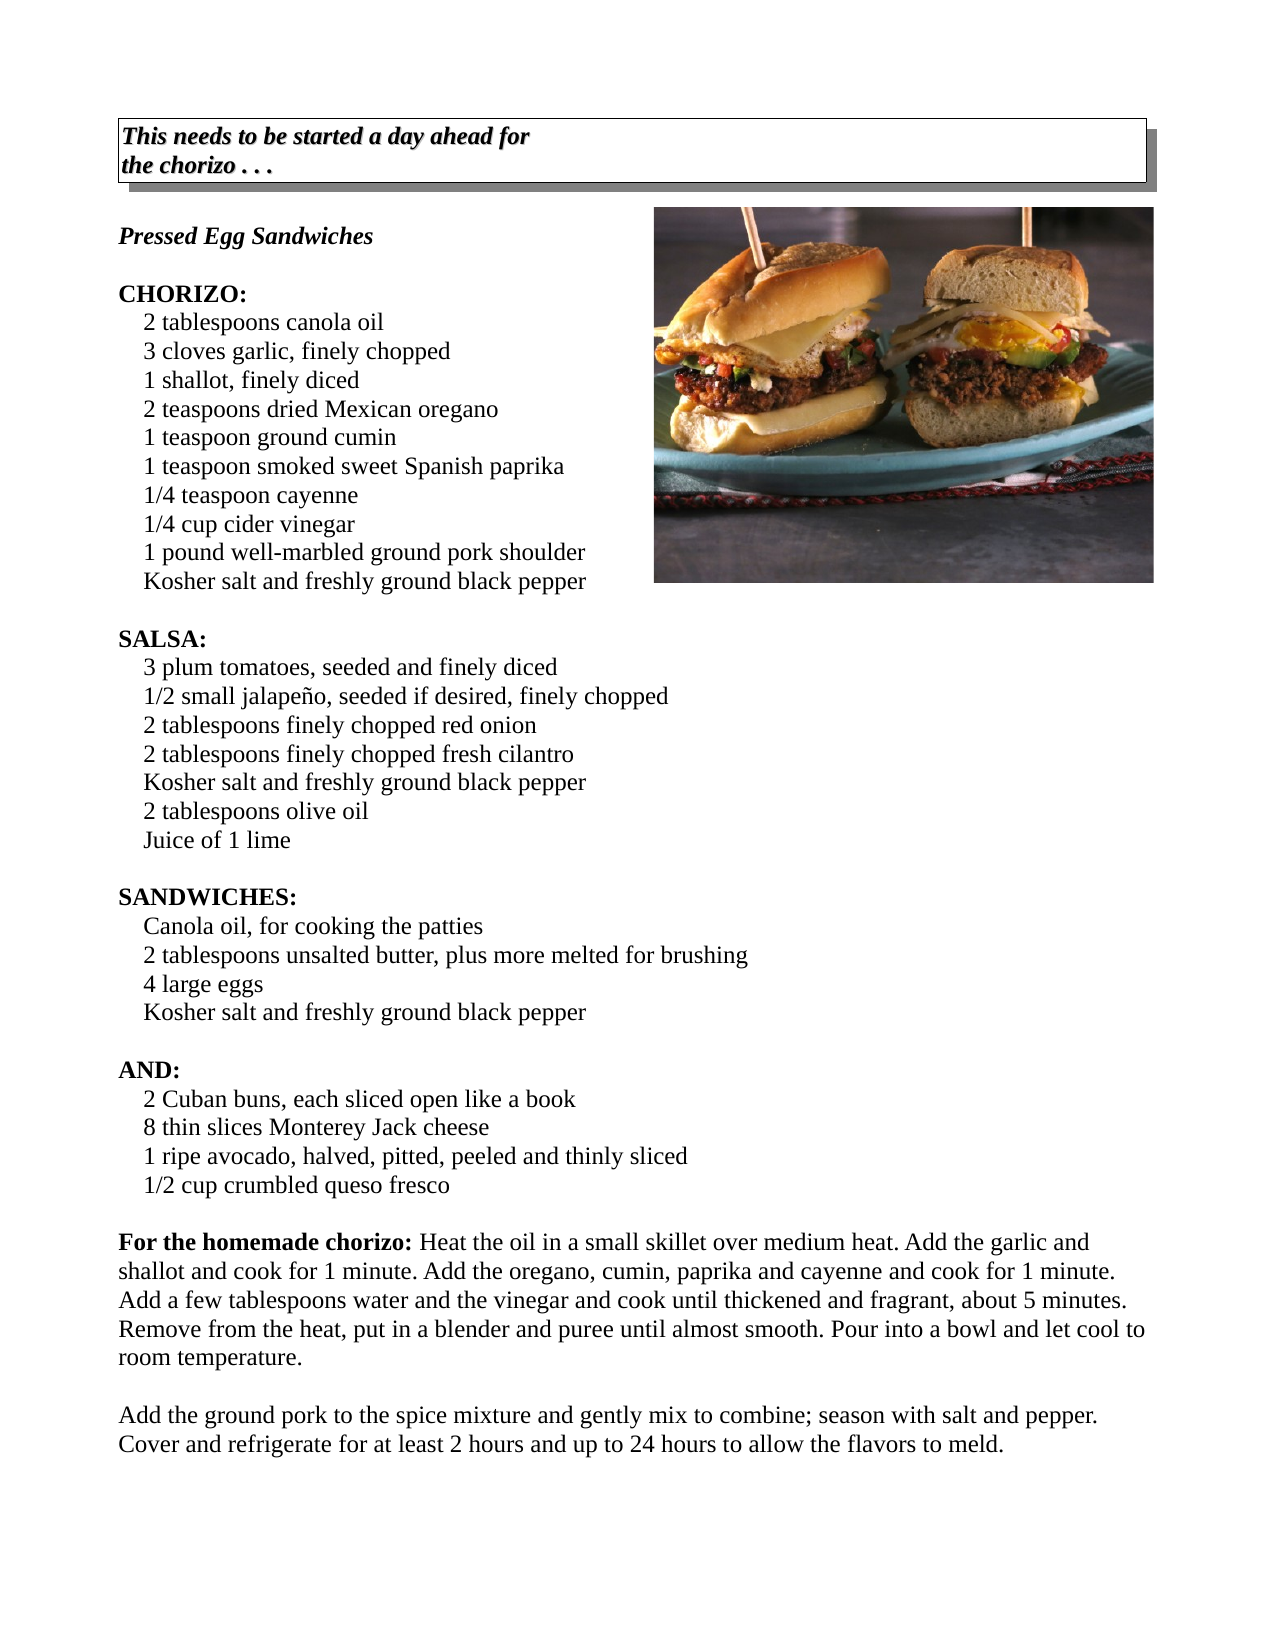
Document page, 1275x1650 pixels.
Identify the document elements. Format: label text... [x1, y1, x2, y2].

text 2 tablespoons finely chopped red onion [118, 710, 1157, 739]
text 3 plum tomatoes, seeded and finely diced [118, 652, 1157, 681]
text 1/2 cup crumbled queso fresco [118, 1170, 1157, 1199]
text 1/2 small jalapeño, seeded if desired, finely chopped [118, 681, 1157, 710]
text 8 thin slices Monterey Jack cheese [118, 1112, 1157, 1141]
text AND: [118, 1055, 1157, 1084]
text 1 shallot, finely diced [118, 365, 653, 394]
text Add the ground pork to the spice mixture and gently mix to combine; season with salt and pepper. Cover and refrigerate for at least 2 hours and up to 24 hours to allow the flavors to meld. [118, 1400, 1157, 1457]
text Kosher salt and freshly ground black pepper [118, 767, 1157, 796]
text 1 pound well-marbled ground pork shoulder [118, 537, 653, 566]
text CHORIZO: [118, 279, 653, 307]
text 1/4 cup cider vinegar [118, 509, 653, 537]
text Canola oil, for cooking the patties [118, 911, 1157, 940]
text 2 tablespoons canola oil [118, 307, 653, 336]
text SALSA: [118, 624, 1157, 652]
text For the homemade chorizo: Heat the oil in a small skillet over medium heat. Add the garlic and shallot and cook for 1 minute. Add the oregano, cumin, paprika and cayenne and cook for 1 minute. Add a few tablespoons water and the vinegar and cook until thickened and fragrant, about 5 minutes. Remove from the heat, put in a blender and puree until almost smooth. Pour into a bowl and let cool to room temperature. [118, 1227, 1157, 1371]
picture [653, 207, 1154, 583]
text 1/4 teaspoon cayenne [118, 480, 653, 509]
text 1 ripe avocado, halved, pitted, peeled and thinly sliced [118, 1141, 1157, 1170]
text 1 teaspoon smoked sweet Spanish paprika [118, 451, 653, 480]
text 2 teaspoons dried Mexican oregano [118, 394, 653, 422]
text 1 teaspoon ground cumin [118, 422, 653, 451]
text This needs to be started a day ahead for [119, 119, 1146, 147]
text Kosher salt and freshly ground black pepper [118, 566, 1157, 595]
text 3 cloves garlic, finely chopped [118, 336, 653, 365]
text Juice of 1 lime [118, 825, 1157, 854]
text 2 tablespoons unsalted butter, plus more melted for brushing [118, 940, 1157, 969]
text 4 large eggs [118, 969, 1157, 997]
text 2 tablespoons finely chopped fresh cilantro [118, 739, 1157, 767]
text the chorizo . . . [119, 147, 1146, 182]
text Pressed Egg Sandwiches [118, 221, 653, 250]
text SANDWICHES: [118, 882, 1157, 911]
text 2 Cuban buns, each sliced open like a book [118, 1084, 1157, 1112]
text 2 tablespoons olive oil [118, 796, 1157, 825]
text Kosher salt and freshly ground black pepper [118, 997, 1157, 1026]
